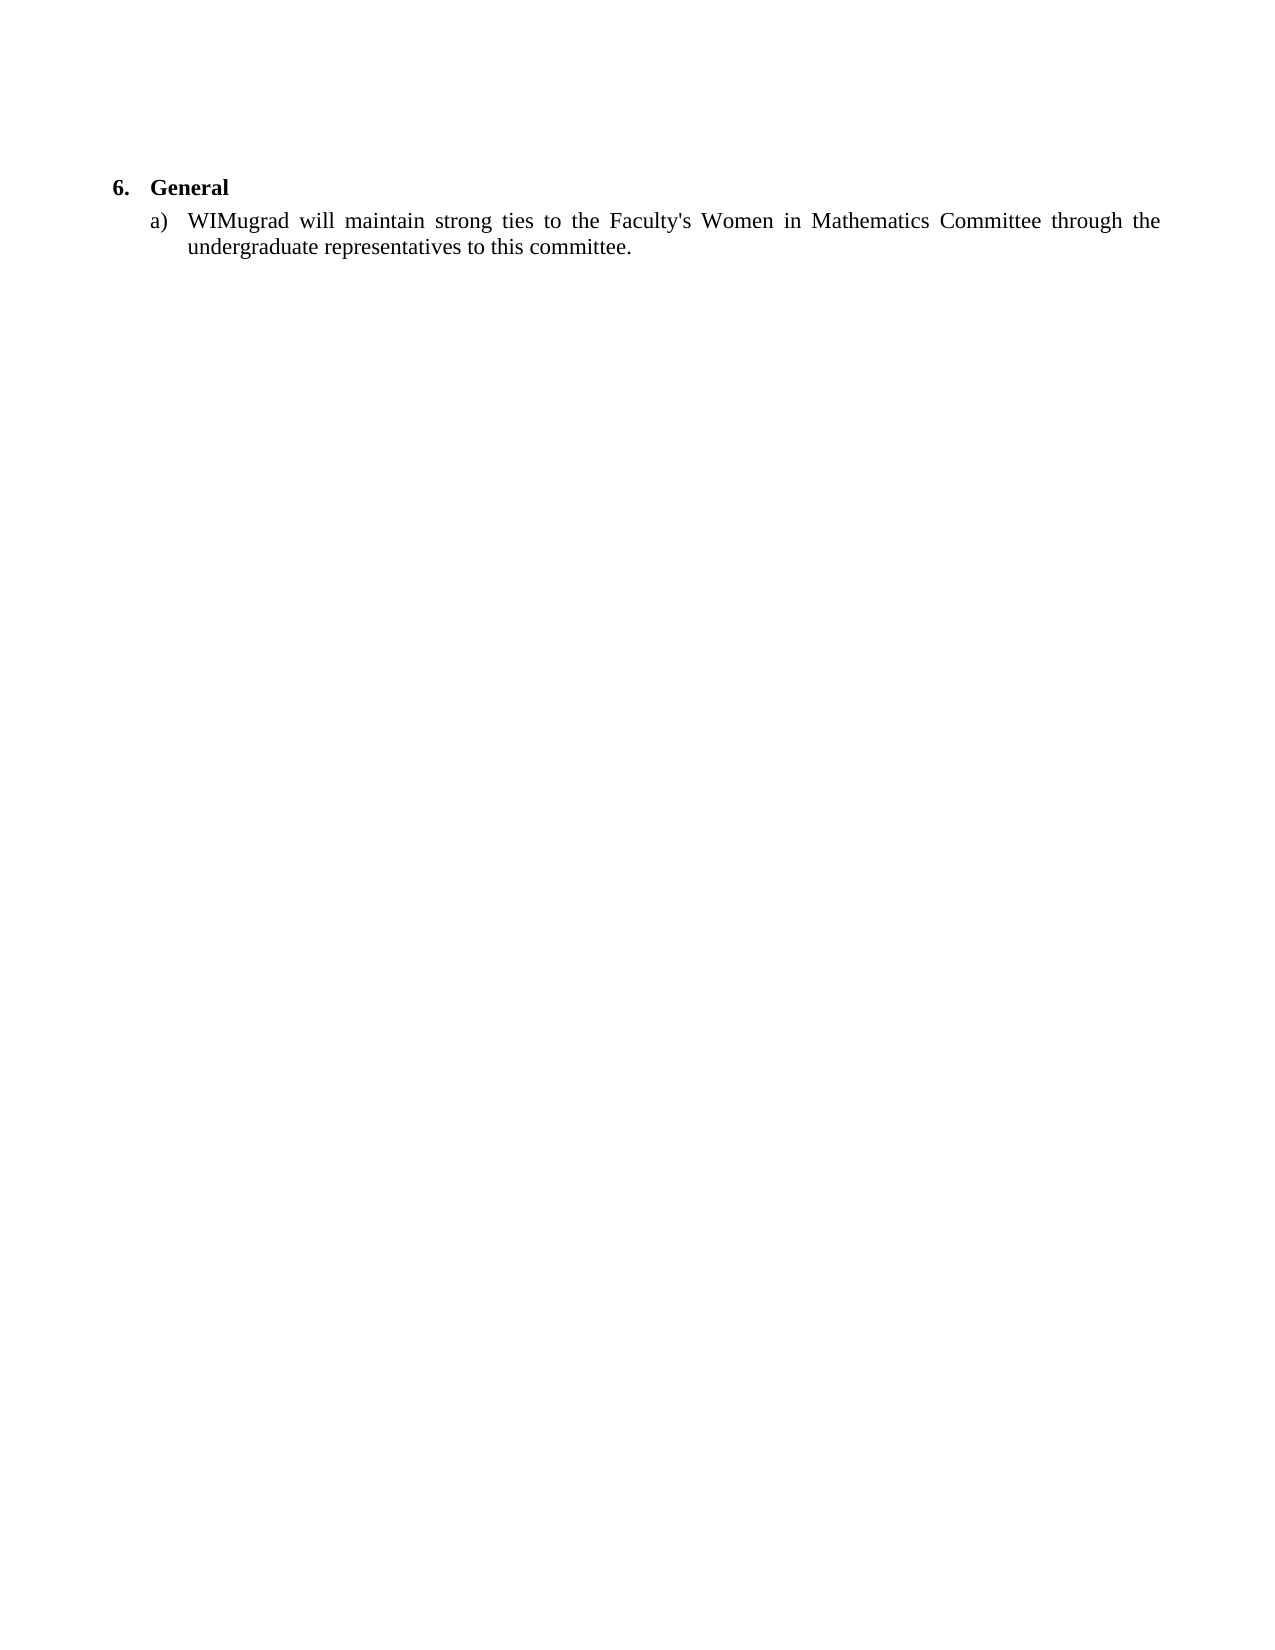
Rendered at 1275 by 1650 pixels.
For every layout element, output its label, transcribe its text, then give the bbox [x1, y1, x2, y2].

subtitle General [112, 174, 1162, 200]
subtitle WIMugrad will maintain strong ties to the Faculty's Women in Mathematics Committee through the undergraduate representatives to this committee. [150, 207, 1162, 259]
